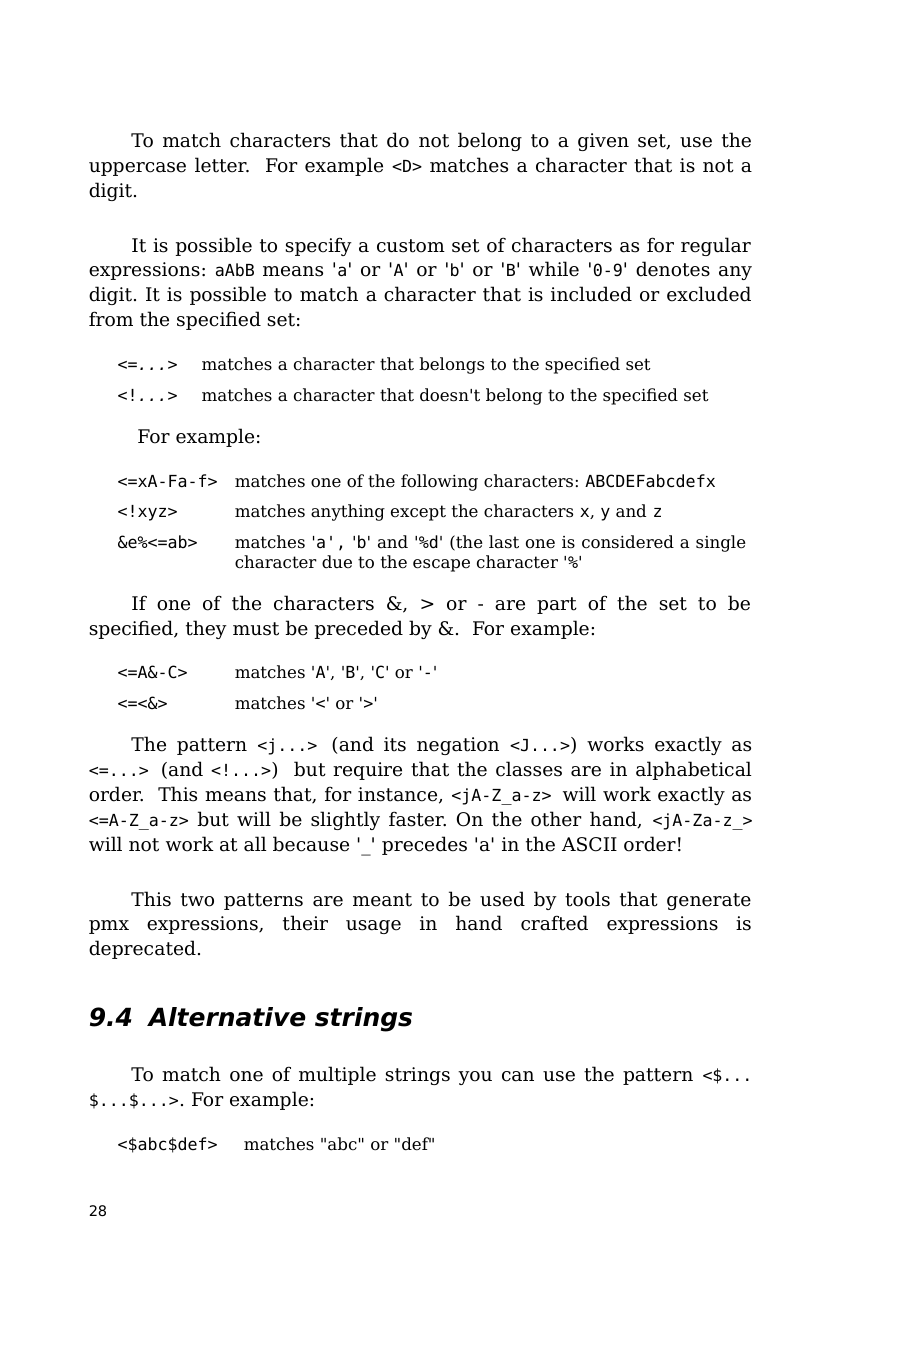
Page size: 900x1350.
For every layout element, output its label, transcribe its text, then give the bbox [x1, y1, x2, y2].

text For example: [88, 426, 752, 448]
table_header <=...> [112, 349, 196, 380]
text To match one of multiple strings you can use the pattern <$...$...$...>. For example: [88, 1064, 752, 1111]
text It is possible to specify a custom set of characters as for regular expressions: aAbB means 'a' or 'A' or 'b' or 'B' while '0-9' denotes any digit. It is possible to match a character that is included or excluded from the specified set: [88, 234, 752, 331]
table_cell matches 'a', 'b' and '%d' (the last one is considered a single character due to the escape character '%' [229, 527, 752, 578]
table_cell matches '<' or '>' [229, 688, 752, 719]
table_cell <!xyz> [112, 497, 229, 527]
table_cell matches a character that doesn't belong to the specified set [196, 380, 752, 411]
table_header matches 'A', 'B', 'C' or '-' [229, 657, 752, 688]
text If one of the characters &, > or - are part of the set to be specified, they must be preceded by &. For example: [88, 593, 752, 639]
text The pattern <j...> (and its negation <J...>) works exactly as <=...> (and <!...>) but require that the classes are in alphabetical order. This means that, for instance, <jA-Z_a-z> will work exactly as <=A-Z_a-z> but will be slightly faster. On the other hand, <jA-Za-z_> will not work at all because '_' precedes 'a' in the ASCII order! [88, 734, 752, 856]
table_header <=A&-C> [112, 657, 229, 688]
text To match characters that do not belong to a given set, use the uppercase letter. For example <D> matches a character that is not a digit. [88, 130, 752, 202]
table_header matches "abc" or "def" [238, 1129, 752, 1159]
text This two patterns are meant to be used by tools that generate pmx expressions, their usage in hand crafted expressions is deprecated. [88, 888, 752, 960]
table_header <=xA-Fa-f> [112, 466, 229, 497]
subtitle Alternative strings [88, 1003, 752, 1032]
table_header matches one of the following characters: ABCDEFabcdefx [229, 466, 752, 497]
table_cell &e%<=ab> [112, 527, 229, 578]
table_cell matches anything except the characters x, y and z [229, 497, 752, 527]
table_header matches a character that belongs to the specified set [196, 349, 752, 380]
table_cell <!...> [112, 380, 196, 411]
table_cell <=<&> [112, 688, 229, 719]
table_header <$abc$def> [112, 1129, 238, 1159]
